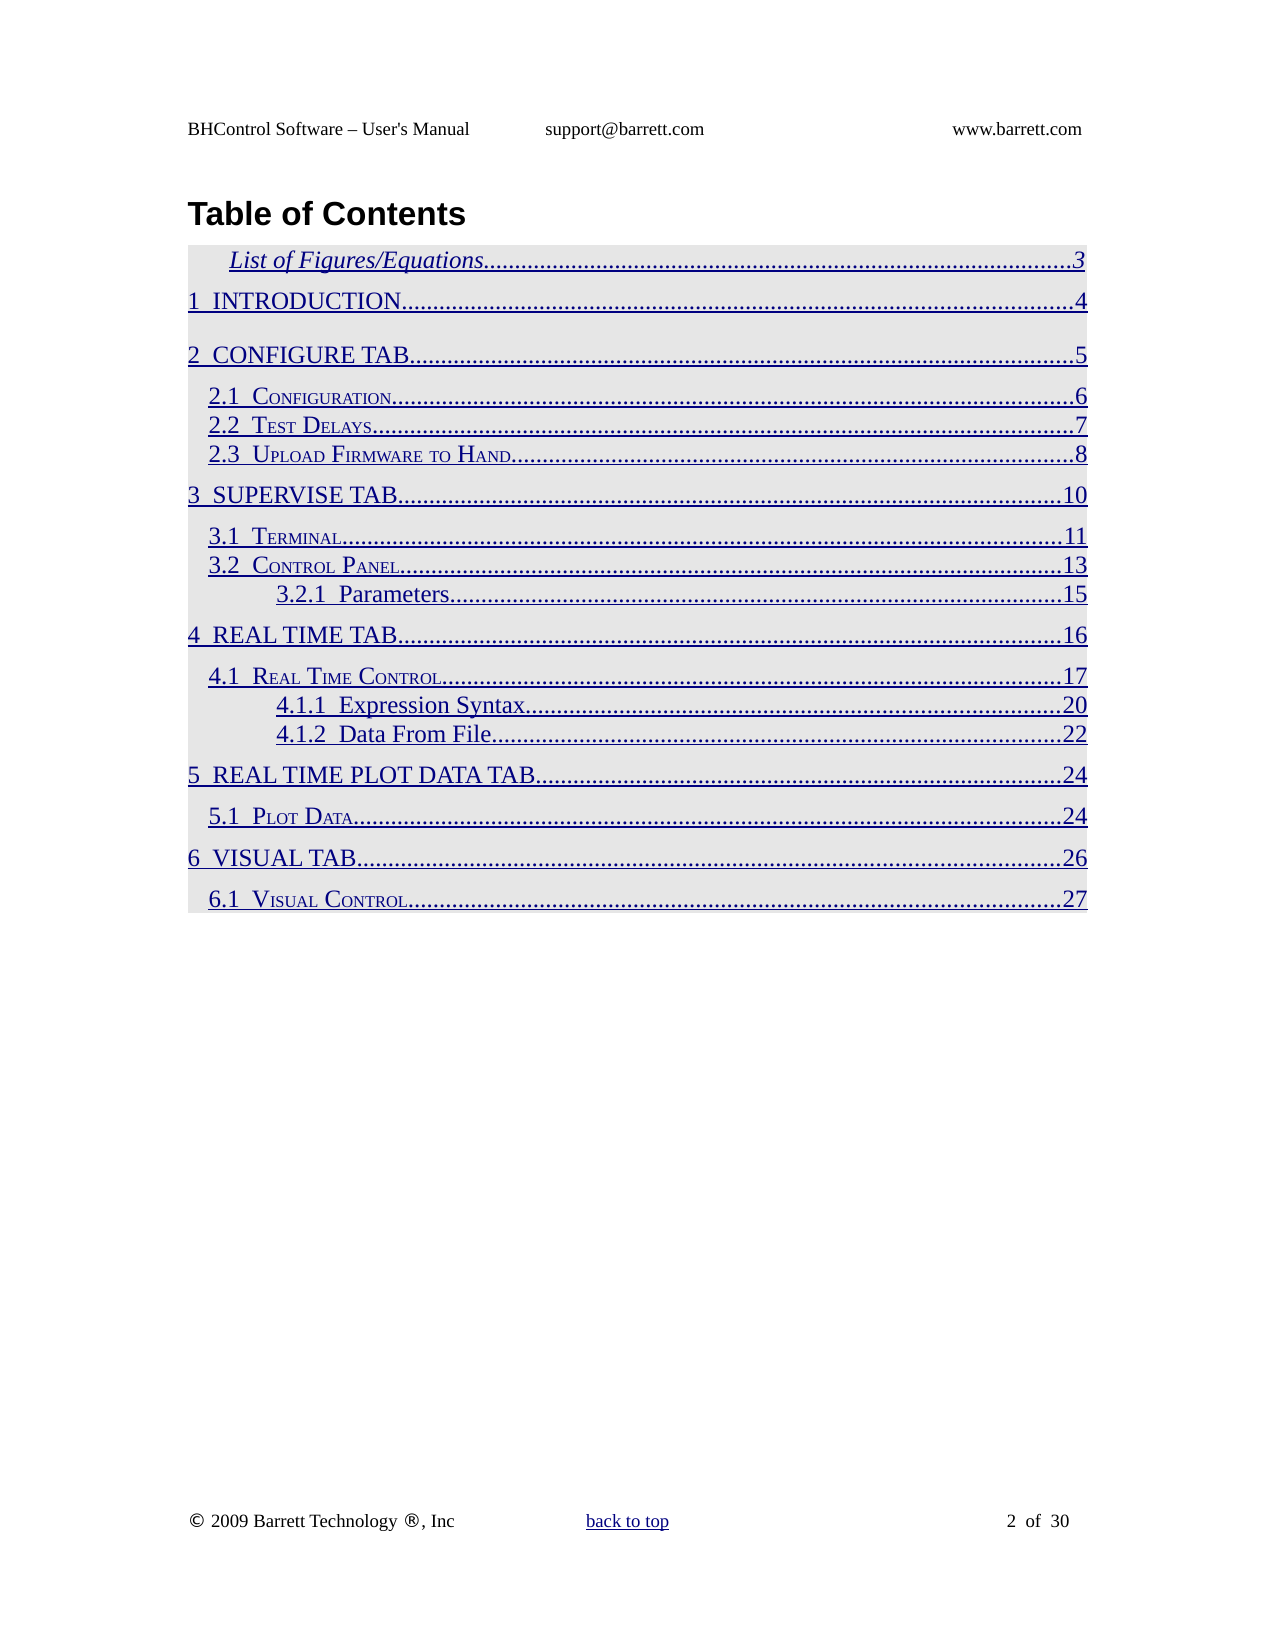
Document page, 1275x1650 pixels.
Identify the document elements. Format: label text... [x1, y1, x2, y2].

text 4.1.1 Expression Syntax 20 [276, 690, 1087, 715]
text 5 Real Time Plot Data Tab 24 [187, 760, 1087, 785]
text List of Figures/Equations 3 [229, 245, 1087, 274]
text 3.1 Terminal 11 [208, 521, 1087, 546]
text 2.3 Upload Firmware to Hand 8 [208, 439, 1087, 464]
text 4 Real Time Tab 16 [187, 620, 1087, 645]
text 3 Supervise Tab 10 [187, 480, 1087, 505]
text 1 Introduction 4 [187, 286, 1087, 311]
subtitle Table of Contents [187, 194, 1087, 233]
text 3.2.1 Parameters 15 [276, 579, 1087, 604]
text 5.1 Plot Data 24 [208, 801, 1087, 826]
text 2 Configure Tab 5 [187, 340, 1087, 365]
text 4.1 Real Time Control 17 [208, 661, 1087, 686]
text 6.1 Visual Control 27 [208, 884, 1087, 909]
text 4.1.2 Data From File 22 [276, 719, 1087, 744]
text 2.2 Test Delays 7 [208, 410, 1087, 435]
text 3.2 Control Panel 13 [208, 550, 1087, 575]
text 2.1 Configuration 6 [208, 381, 1087, 406]
text 6 Visual Tab 26 [187, 843, 1087, 868]
